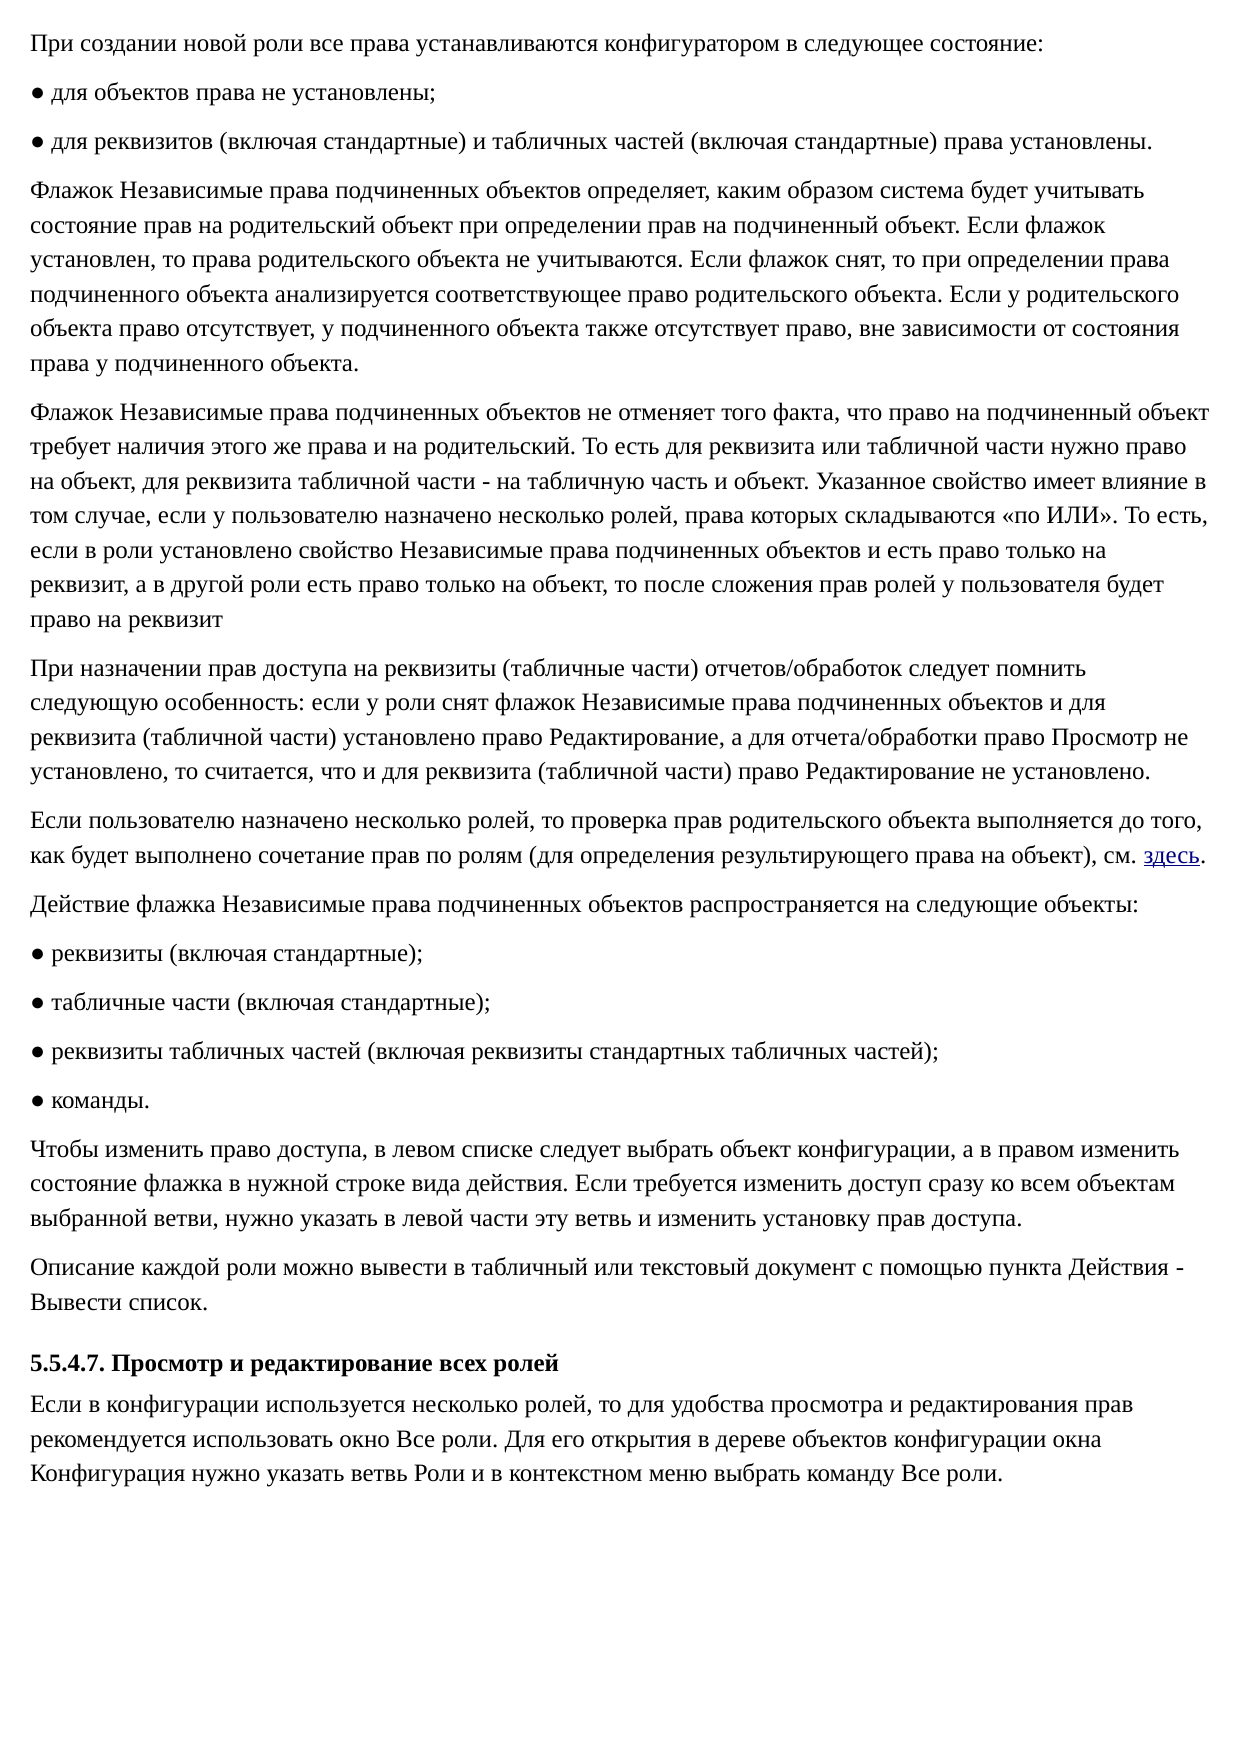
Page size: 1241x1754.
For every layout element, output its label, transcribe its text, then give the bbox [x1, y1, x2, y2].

text ● команды. [30, 1085, 1211, 1114]
text ● для объектов права не установлены; [30, 77, 1211, 106]
text При назначении прав доступа на реквизиты (табличные части) отчетов/обработок следует помнить следующую особенность: если у роли снят флажок Независимые права подчиненных объектов и для реквизита (табличной части) установлено право Редактирование, а для отчета/обработки право Просмотр не установлено, то считается, что и для реквизита (табличной части) право Редактирование не установлено. [30, 653, 1211, 785]
text ● для реквизитов (включая стандартные) и табличных частей (включая стандартные) права установлены. [30, 126, 1211, 155]
text ● табличные части (включая стандартные); [30, 987, 1211, 1016]
text ● реквизиты (включая стандартные); [30, 938, 1211, 967]
text Флажок Независимые права подчиненных объектов определяет, каким образом система будет учитывать состояние прав на родительский объект при определении прав на подчиненный объект. Если флажок установлен, то права родительского объекта не учитываются. Если флажок снят, то при определении права подчиненного объекта анализируется соответствующее право родительского объекта. Если у родительского объекта право отсутствует, у подчиненного объекта также отсутствует право, вне зависимости от состояния права у подчиненного объекта. [30, 175, 1211, 376]
text При создании новой роли все права устанавливаются конфигуратором в следующее состояние: [30, 28, 1211, 57]
text Описание каждой роли можно вывести в табличный или текстовый документ с помощью пункта Действия ‑ Вывести список. [30, 1252, 1211, 1315]
text Если в конфигурации используется несколько ролей, то для удобства просмотра и редактирования прав рекомендуется использовать окно Все роли. Для его открытия в дереве объектов конфигурации окна Конфигурация нужно указать ветвь Роли и в контекстном меню выбрать команду Все роли. [30, 1389, 1211, 1487]
text Если пользователю назначено несколько ролей, то проверка прав родительского объекта выполняется до того, как будет выполнено сочетание прав по ролям (для определения результирующего права на объект), см. здесь. [30, 805, 1211, 868]
subtitle 5.5.4.7. Просмотр и редактирование всех ролей [30, 1348, 1211, 1377]
text Флажок Независимые права подчиненных объектов не отменяет того факта, что право на подчиненный объект требует наличия этого же права и на родительский. То есть для реквизита или табличной части нужно право на объект, для реквизита табличной части ‑ на табличную часть и объект. Указанное свойство имеет влияние в том случае, если у пользователю назначено несколько ролей, права которых складываются «по ИЛИ». То есть, если в роли установлено свойство Независимые права подчиненных объектов и есть право только на реквизит, а в другой роли есть право только на объект, то после сложения прав ролей у пользователя будет право на реквизит [30, 397, 1211, 632]
text ● реквизиты табличных частей (включая реквизиты стандартных табличных частей); [30, 1036, 1211, 1065]
text Действие флажка Независимые права подчиненных объектов распространяется на следующие объекты: [30, 889, 1211, 917]
text Чтобы изменить право доступа, в левом списке следует выбрать объект конфигурации, а в правом изменить состояние флажка в нужной строке вида действия. Если требуется изменить доступ сразу ко всем объектам выбранной ветви, нужно указать в левой части эту ветвь и изменить установку прав доступа. [30, 1134, 1211, 1232]
